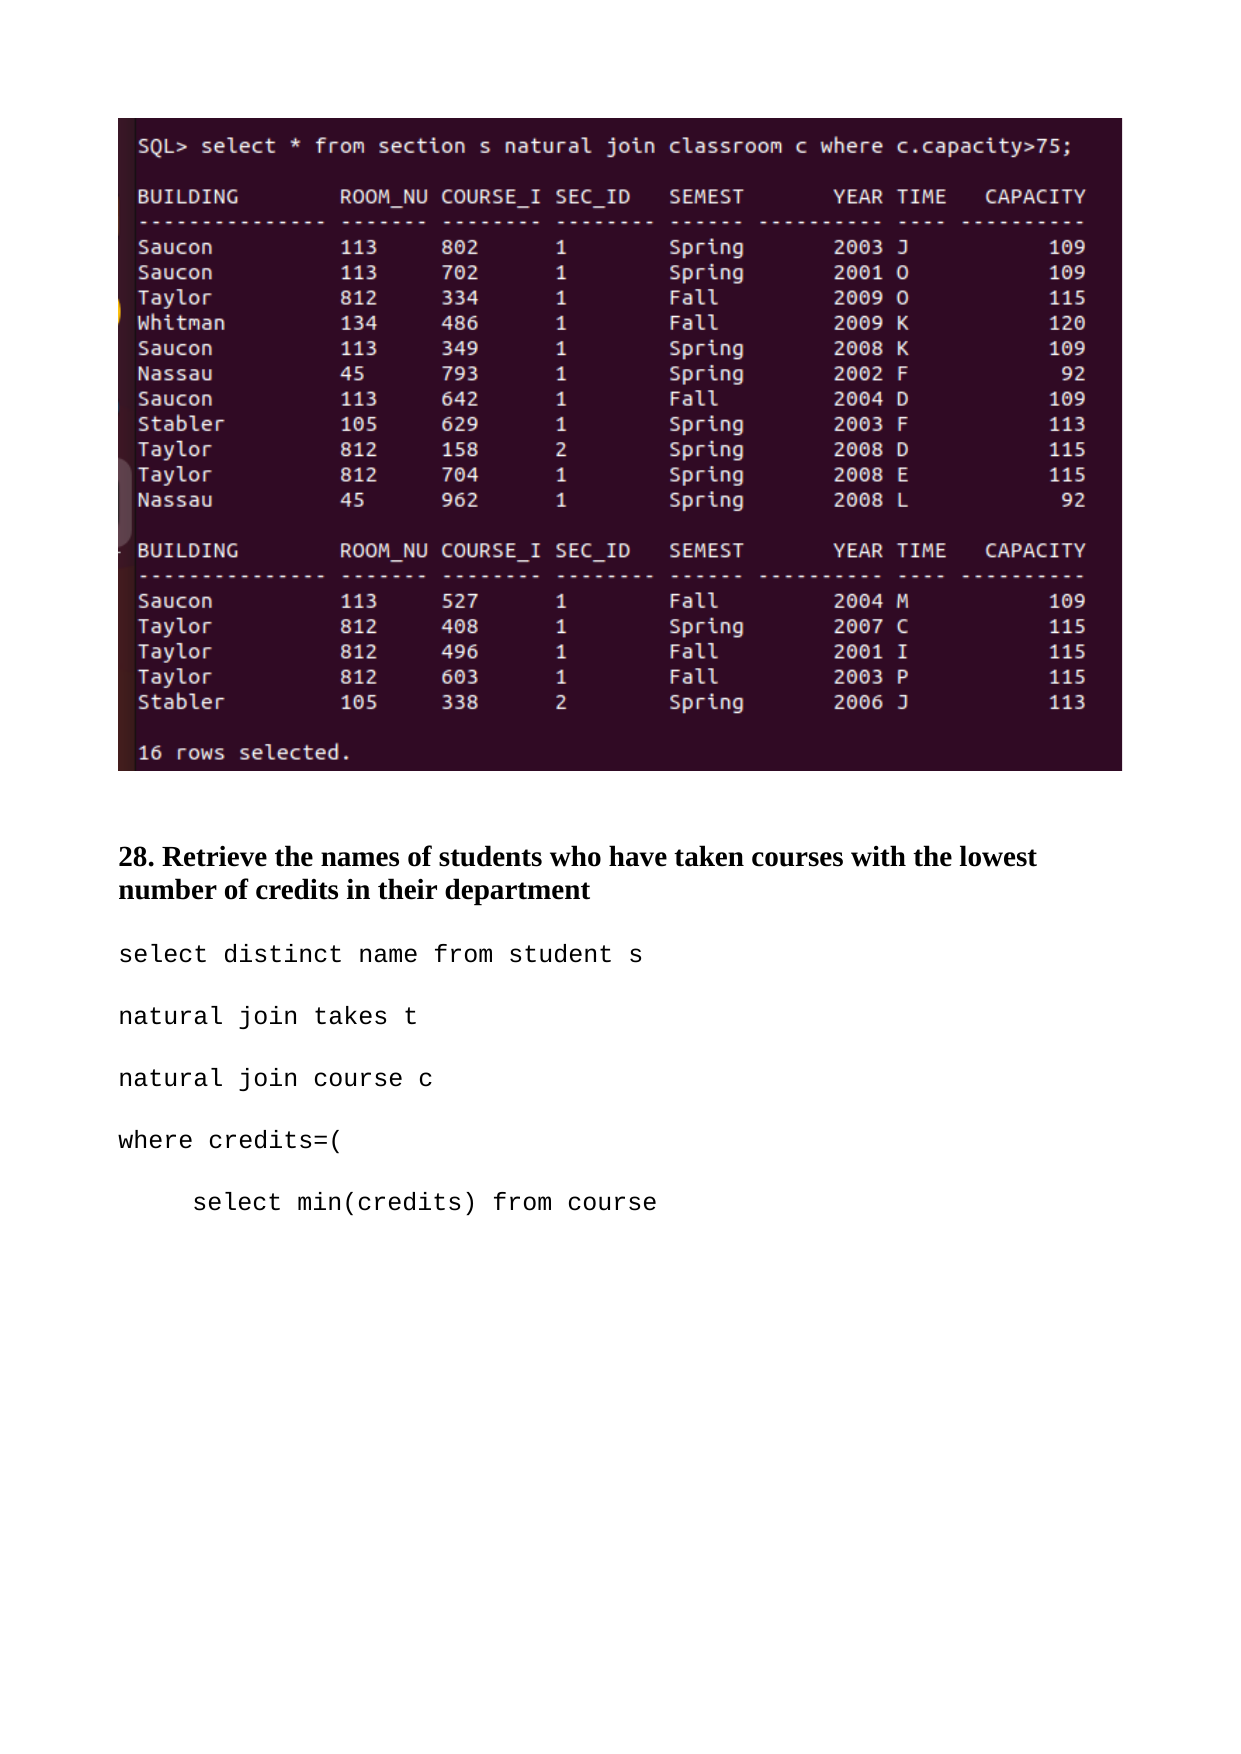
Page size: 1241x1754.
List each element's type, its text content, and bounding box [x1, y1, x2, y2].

text natural join takes t [118, 1004, 1122, 1032]
picture [118, 118, 1123, 771]
text select min(credits) from course [118, 1190, 1122, 1218]
text select distinct name from student s [118, 942, 1122, 970]
text where credits=( [118, 1128, 1122, 1156]
subtitle 28. Retrieve the names of students who have taken courses with the lowest number of credits in their department [118, 839, 1122, 906]
text natural join course c [118, 1066, 1122, 1094]
